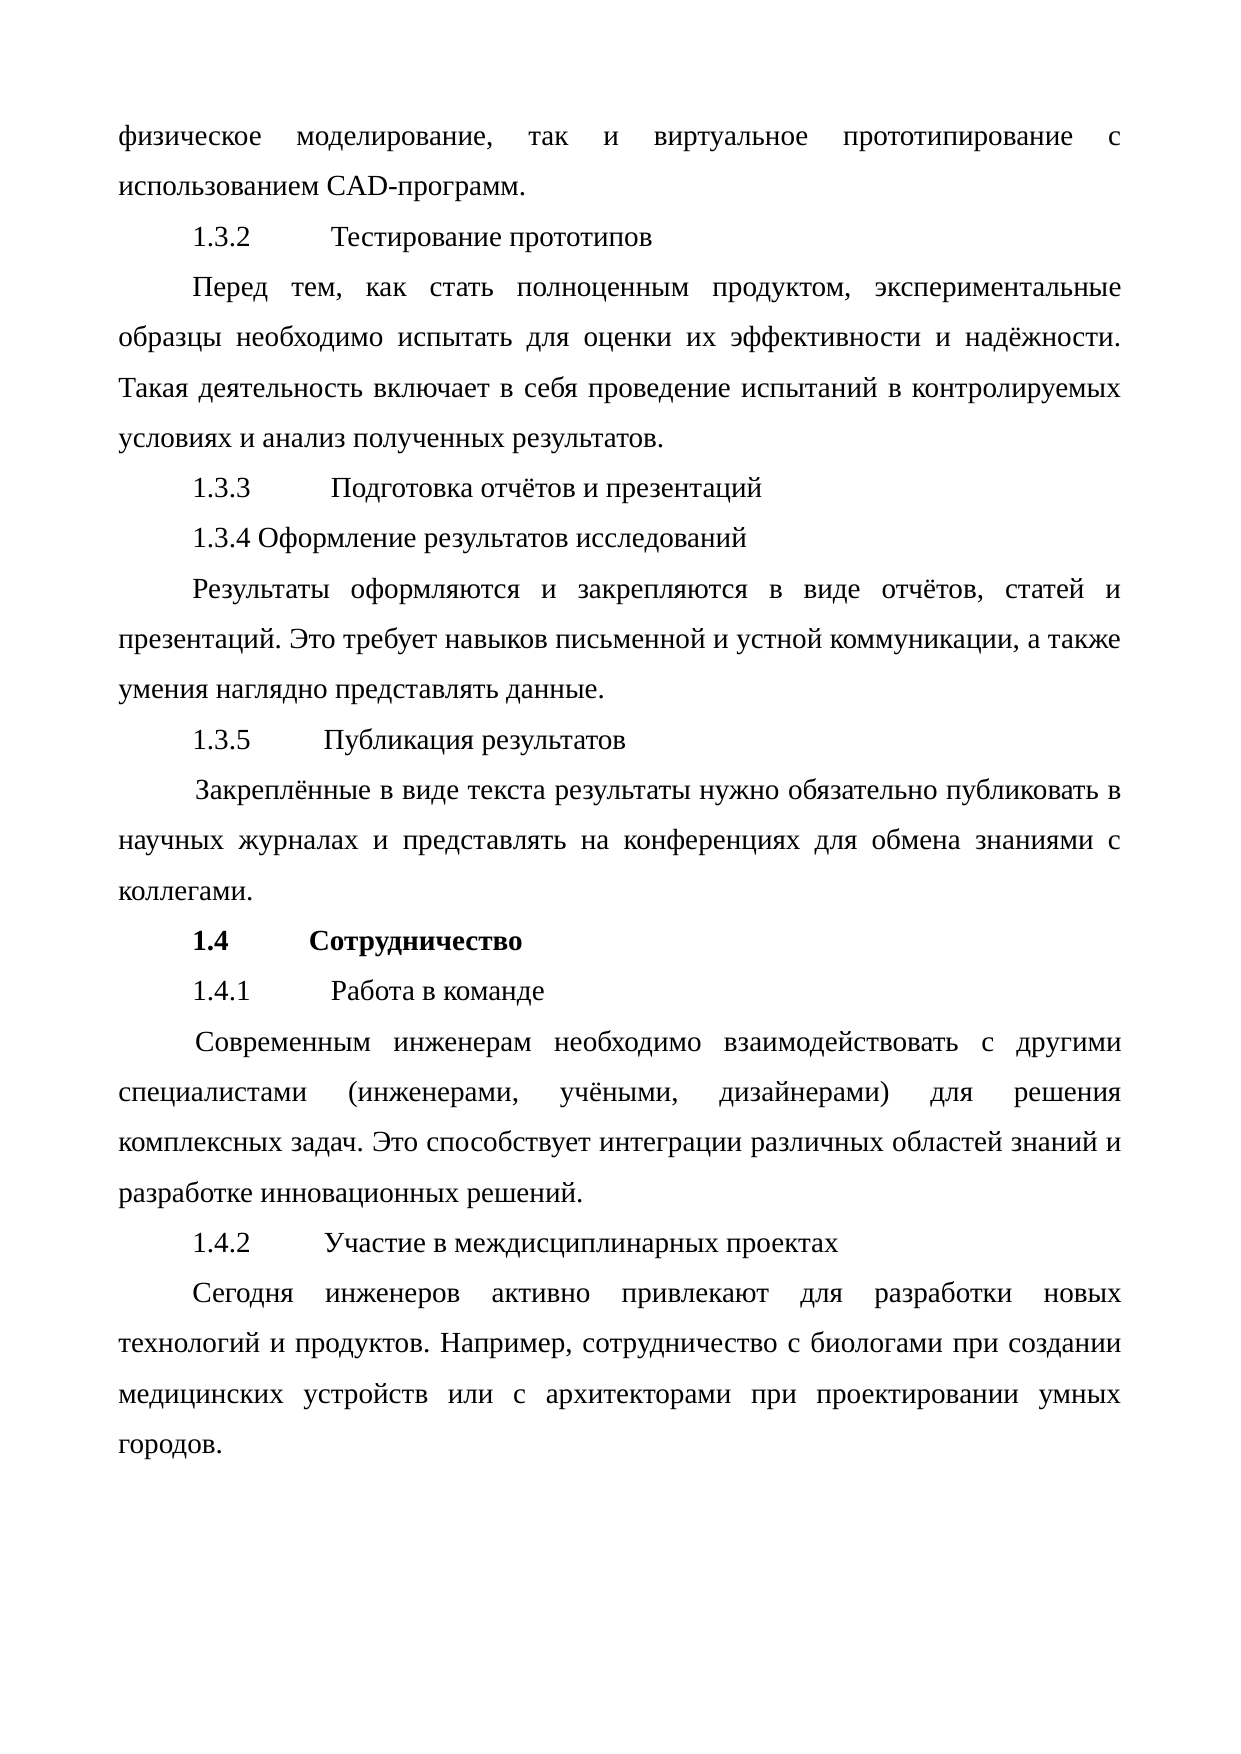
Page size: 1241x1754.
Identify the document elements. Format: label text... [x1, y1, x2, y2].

text физическое моделирование, так и виртуальное прототипирование с использованием CAD-программ. [118, 118, 1122, 202]
subtitle Тестирование прототипов [118, 219, 1122, 252]
subtitle Оформление результатов исследований [118, 521, 1122, 554]
subtitle Участие в междисциплинарных проектах [118, 1225, 1122, 1258]
text Результаты оформляются и закрепляются в виде отчётов, статей и презентаций. Это требует навыков письменной и устной коммуникации, а также умения наглядно представлять данные. [118, 571, 1122, 705]
subtitle Подготовка отчётов и презентаций [118, 470, 1122, 504]
text Перед тем, как стать полноценным продуктом, экспериментальные образцы необходимо испытать для оценки их эффективности и надёжности. Такая деятельность включает в себя проведение испытаний в контролируемых условиях и анализ полученных результатов. [118, 269, 1122, 453]
text Сегодня инженеров активно привлекают для разработки новых технологий и продуктов. Например, сотрудничество с биологами при создании медицинских устройств или с архитекторами при проектировании умных городов. [118, 1275, 1122, 1460]
text Закреплённые в виде текста результаты нужно обязательно публиковать в научных журналах и представлять на конференциях для обмена знаниями с коллегами. [118, 772, 1122, 906]
text Современным инженерам необходимо взаимодействовать с другими специалистами (инженерами, учёными, дизайнерами) для решения комплексных задач. Это способствует интеграции различных областей знаний и разработке инновационных решений. [118, 1024, 1122, 1208]
subtitle Сотрудничество [118, 923, 1122, 957]
subtitle Публикация результатов [118, 722, 1122, 755]
subtitle Работа в команде [118, 973, 1122, 1007]
